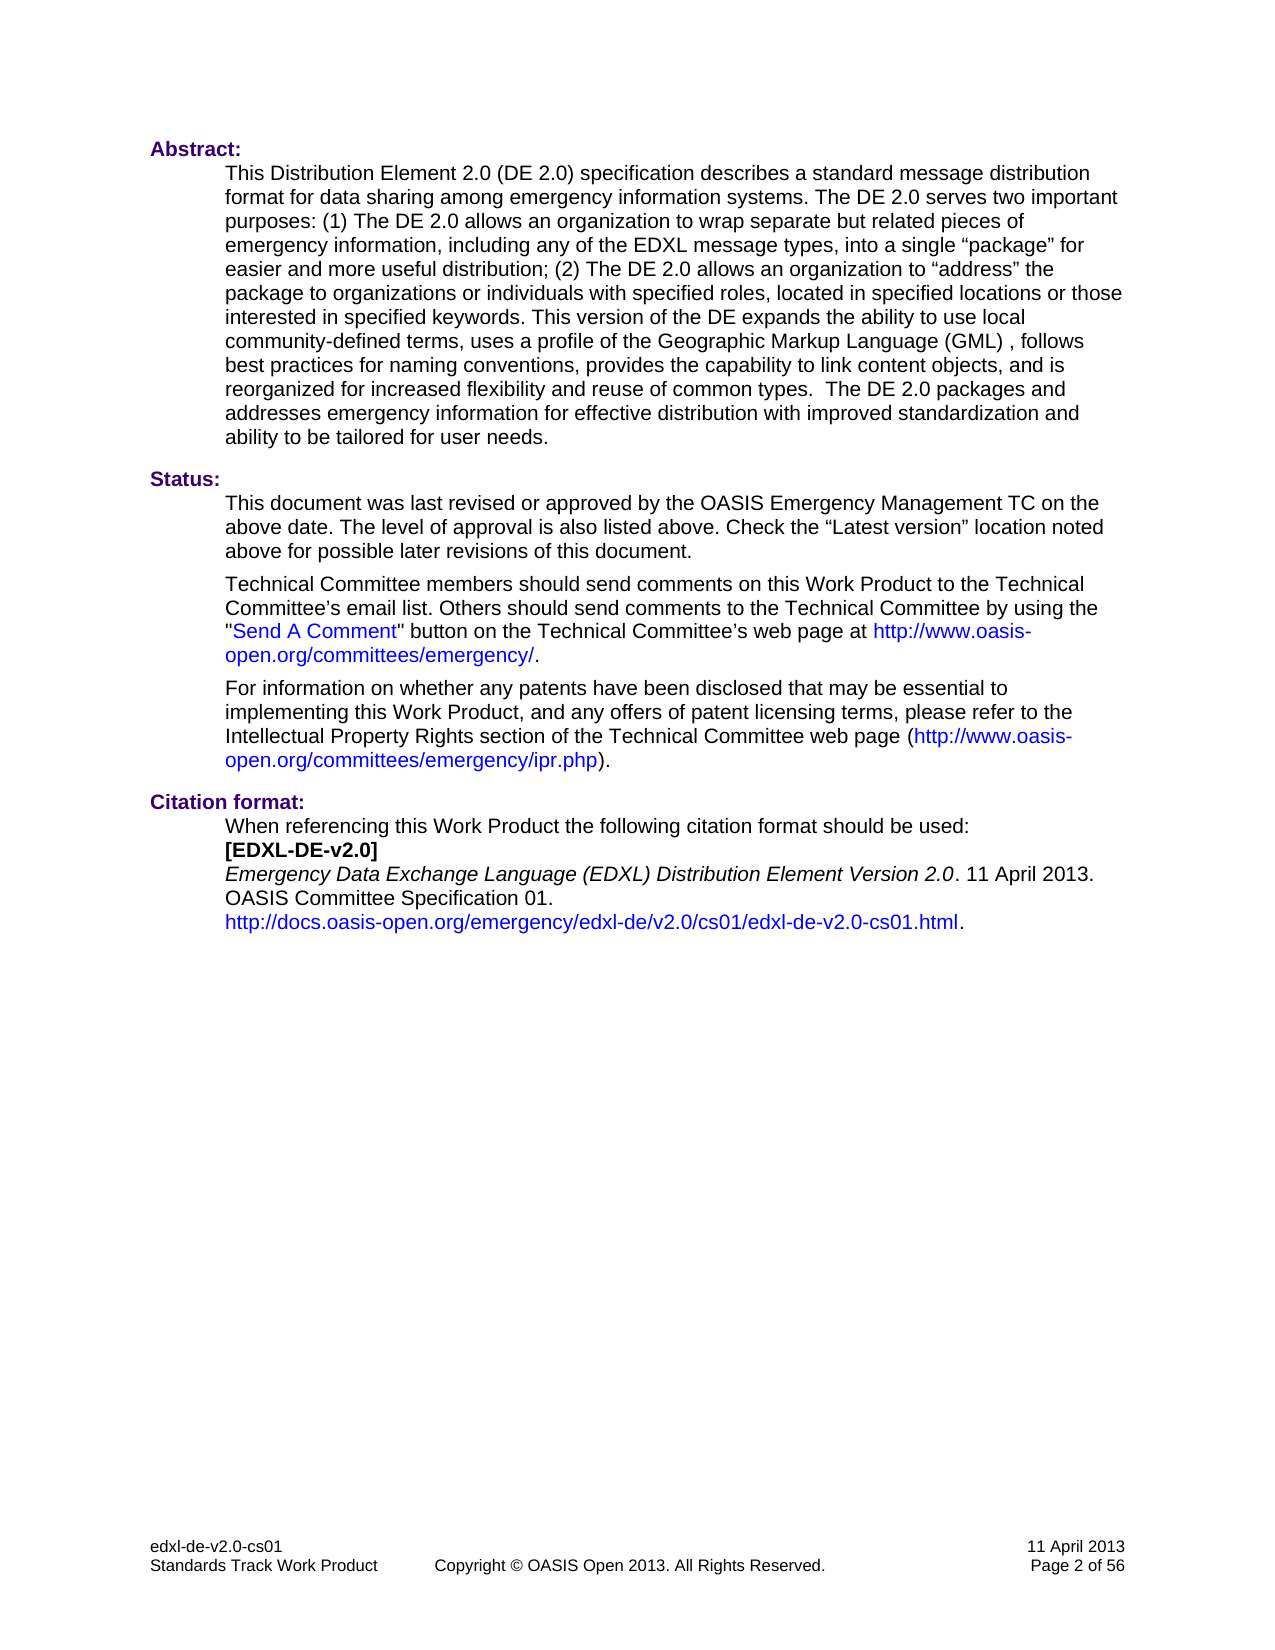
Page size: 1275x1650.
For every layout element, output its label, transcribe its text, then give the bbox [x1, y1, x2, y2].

text For information on whether any patents have been disclosed that may be essential to implementing this Work Product, and any offers of patent licensing terms, please refer to the Intellectual Property Rights section of the Technical Committee web page (http://www.oasis-open.org/committees/emergency/ipr.php). [225, 676, 1125, 772]
title Status: [150, 467, 1125, 491]
title When referencing this Work Product the following citation format should be used: [225, 814, 1125, 838]
text This document was last revised or approved by the OASIS Emergency Management TC on the above date. The level of approval is also listed above. Check the “Latest version” location noted above for possible later revisions of this document. [225, 491, 1125, 562]
title Emergency Data Exchange Language (EDXL) Distribution Element Version 2.0. 11 April 2013. OASIS Committee Specification 01. http://docs.oasis-open.org/emergency/edxl-de/v2.0/cs01/edxl-de-v2.0-cs01.html. [225, 862, 1125, 934]
title Citation format: [150, 790, 1125, 814]
text Technical Committee members should send comments on this Work Product to the Technical Committee’s email list. Others should send comments to the Technical Committee by using the "Send A Comment" button on the Technical Committee’s web page at http://www.oasis-open.org/committees/emergency/. [225, 571, 1125, 667]
title [EDXL-DE-v2.0] [225, 838, 1125, 862]
title Abstract: [150, 137, 1125, 161]
text This Distribution Element 2.0 (DE 2.0) specification describes a standard message distribution format for data sharing among emergency information systems. The DE 2.0 serves two important purposes: (1) The DE 2.0 allows an organization to wrap separate but related pieces of emergency information, including any of the EDXL message types, into a single “package” for easier and more useful distribution; (2) The DE 2.0 allows an organization to “address” the package to organizations or individuals with specified roles, located in specified locations or those interested in specified keywords. This version of the DE expands the ability to use local community-defined terms, uses a profile of the Geographic Markup Language (GML) , follows best practices for naming conventions, provides the capability to link content objects, and is reorganized for increased flexibility and reuse of common types. The DE 2.0 packages and addresses emergency information for effective distribution with improved standardization and ability to be tailored for user needs. [225, 161, 1125, 449]
